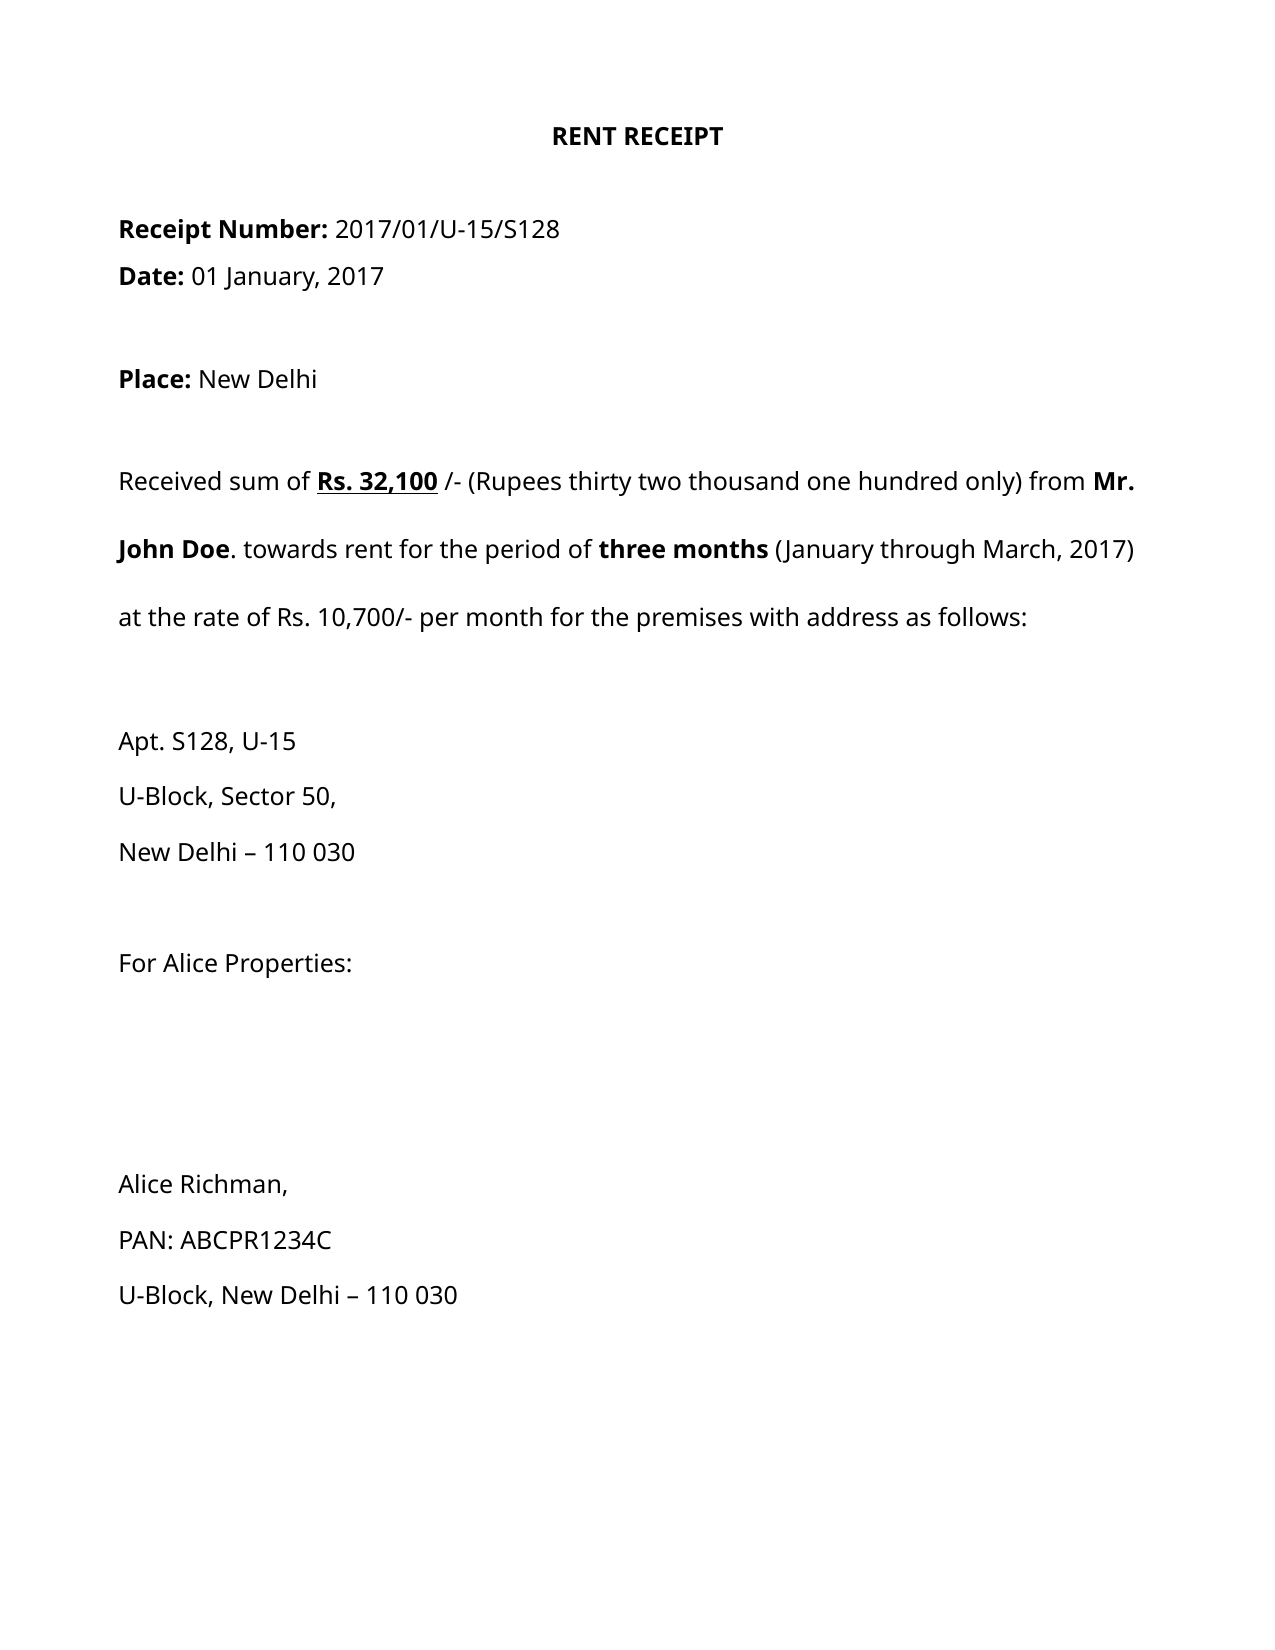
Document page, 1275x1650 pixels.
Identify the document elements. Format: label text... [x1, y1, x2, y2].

text Date: 01 January, 2017 [118, 259, 1157, 293]
text New Delhi – 110 030 [118, 834, 1157, 868]
text Alice Richman, [118, 1167, 1157, 1201]
text U-Block, New Delhi – 110 030 [118, 1278, 1157, 1312]
text RENT RECEIPT [118, 118, 1157, 152]
text Apt. S128, U-15 [118, 724, 1157, 758]
text PAN: ABCPR1234C [118, 1222, 1157, 1256]
text Receipt Number: 2017/01/U-15/S128 [118, 212, 1157, 246]
text Place: New Delhi [118, 361, 1157, 396]
text U-Block, Sector 50, [118, 779, 1157, 813]
text Received sum of Rs. 32,100 /- (Rupees thirty two thousand one hundred only) from Mr. John Doe. towards rent for the period of three months (January through March, 2017) at the rate of Rs. 10,700/- per month for the premises with address as follows: [118, 464, 1157, 634]
text For Alice Properties: [118, 945, 1157, 979]
